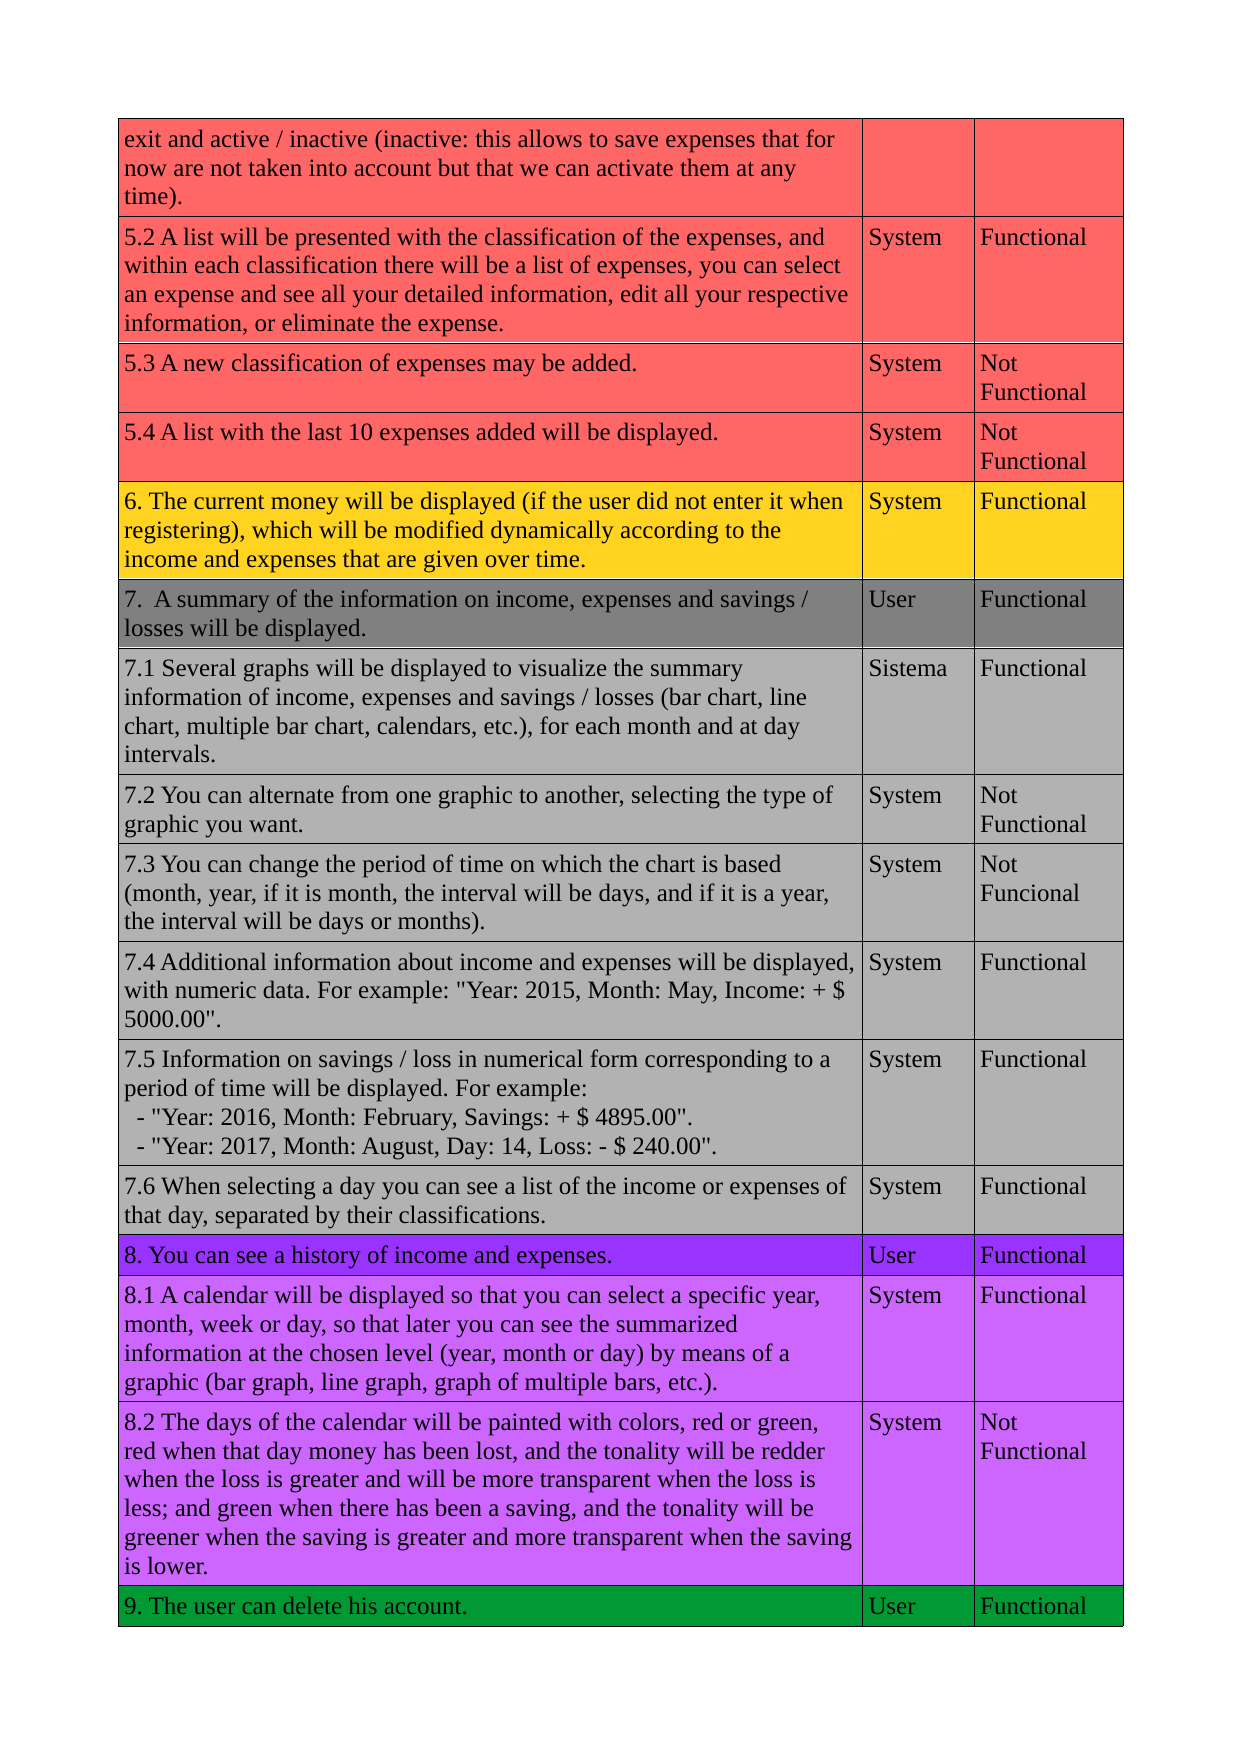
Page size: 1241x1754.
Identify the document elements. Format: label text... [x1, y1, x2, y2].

table_cell User [863, 1235, 974, 1275]
table_cell Functional [975, 1166, 1123, 1234]
table_cell Not Functional [975, 775, 1123, 843]
table_cell System [863, 413, 974, 481]
table_cell 5.2 A list will be presented with the classification of the expenses, and within each classification there will be a list of expenses, you can select an expense and see all your detailed information, edit all your respective information, or eliminate the expense. [119, 217, 862, 342]
table_cell Functional [975, 1040, 1123, 1165]
table_cell System [863, 482, 974, 578]
table_cell Not Functional [975, 1402, 1123, 1585]
table_cell 5.3 A new classification of expenses may be added. [119, 344, 862, 412]
table_cell Functional [975, 1586, 1123, 1626]
table_cell 7.4 Additional information about income and expenses will be displayed, with numeric data. For example: "Year: 2015, Month: May, Income: + $ 5000.00". [119, 942, 862, 1039]
table_cell User [863, 580, 974, 647]
table_cell exit and active / inactive (inactive: this allows to save expenses that for now are not taken into account but that we can activate them at any time). [119, 119, 862, 216]
table_cell Not Functional [975, 413, 1123, 481]
table_cell System [863, 1402, 974, 1585]
table_cell 7.2 You can alternate from one graphic to another, selecting the type of graphic you want. [119, 775, 862, 843]
table_cell 8.1 A calendar will be displayed so that you can select a specific year, month, week or day, so that later you can see the summarized information at the chosen level (year, month or day) by means of a graphic (bar graph, line graph, graph of multiple bars, etc.). [119, 1276, 862, 1401]
table_cell Not Functional [975, 344, 1123, 412]
table_cell System [863, 1276, 974, 1401]
table_cell System [863, 942, 974, 1039]
table_cell System [863, 344, 974, 412]
table_cell Functional [975, 580, 1123, 647]
table_cell Functional [975, 942, 1123, 1039]
table_cell 6. The current money will be displayed (if the user did not enter it when registering), which will be modified dynamically according to the income and expenses that are given over time. [119, 482, 862, 578]
table_cell User [863, 1586, 974, 1626]
table_cell Functional [975, 649, 1123, 774]
table_cell 7.5 Information on savings / loss in numerical form corresponding to a period of time will be displayed. For example: - "Year: 2016, Month: February, Savings: + $ 4895.00". - "Year: 2017, Month: August, Day: 14, Loss: - $ 240.00". [119, 1040, 862, 1165]
table_cell Functional [975, 217, 1123, 342]
table_cell Functional [975, 1276, 1123, 1401]
table_cell [975, 119, 1123, 216]
table_cell Sistema [863, 649, 974, 774]
table_cell System [863, 775, 974, 843]
table_cell System [863, 844, 974, 941]
table_cell 7. A summary of the information on income, expenses and savings / losses will be displayed. [119, 580, 862, 647]
table_cell 5.4 A list with the last 10 expenses added will be displayed. [119, 413, 862, 481]
table_cell System [863, 1166, 974, 1234]
table_cell 7.1 Several graphs will be displayed to visualize the summary information of income, expenses and savings / losses (bar chart, line chart, multiple bar chart, calendars, etc.), for each month and at day intervals. [119, 649, 862, 774]
table_cell 7.6 When selecting a day you can see a list of the income or expenses of that day, separated by their classifications. [119, 1166, 862, 1234]
table_cell 8. You can see a history of income and expenses. [119, 1235, 862, 1275]
table_cell System [863, 217, 974, 342]
table_cell Not Funcional [975, 844, 1123, 941]
table_cell 8.2 The days of the calendar will be painted with colors, red or green, red when that day money has been lost, and the tonality will be redder when the loss is greater and will be more transparent when the loss is less; and green when there has been a saving, and the tonality will be greener when the saving is greater and more transparent when the saving is lower. [119, 1402, 862, 1585]
table_cell System [863, 1040, 974, 1165]
table_cell 9. The user can delete his account. [119, 1586, 862, 1626]
table_cell 7.3 You can change the period of time on which the chart is based (month, year, if it is month, the interval will be days, and if it is a year, the interval will be days or months). [119, 844, 862, 941]
table_cell Functional [975, 1235, 1123, 1275]
table_cell [863, 119, 974, 216]
table_cell Functional [975, 482, 1123, 578]
